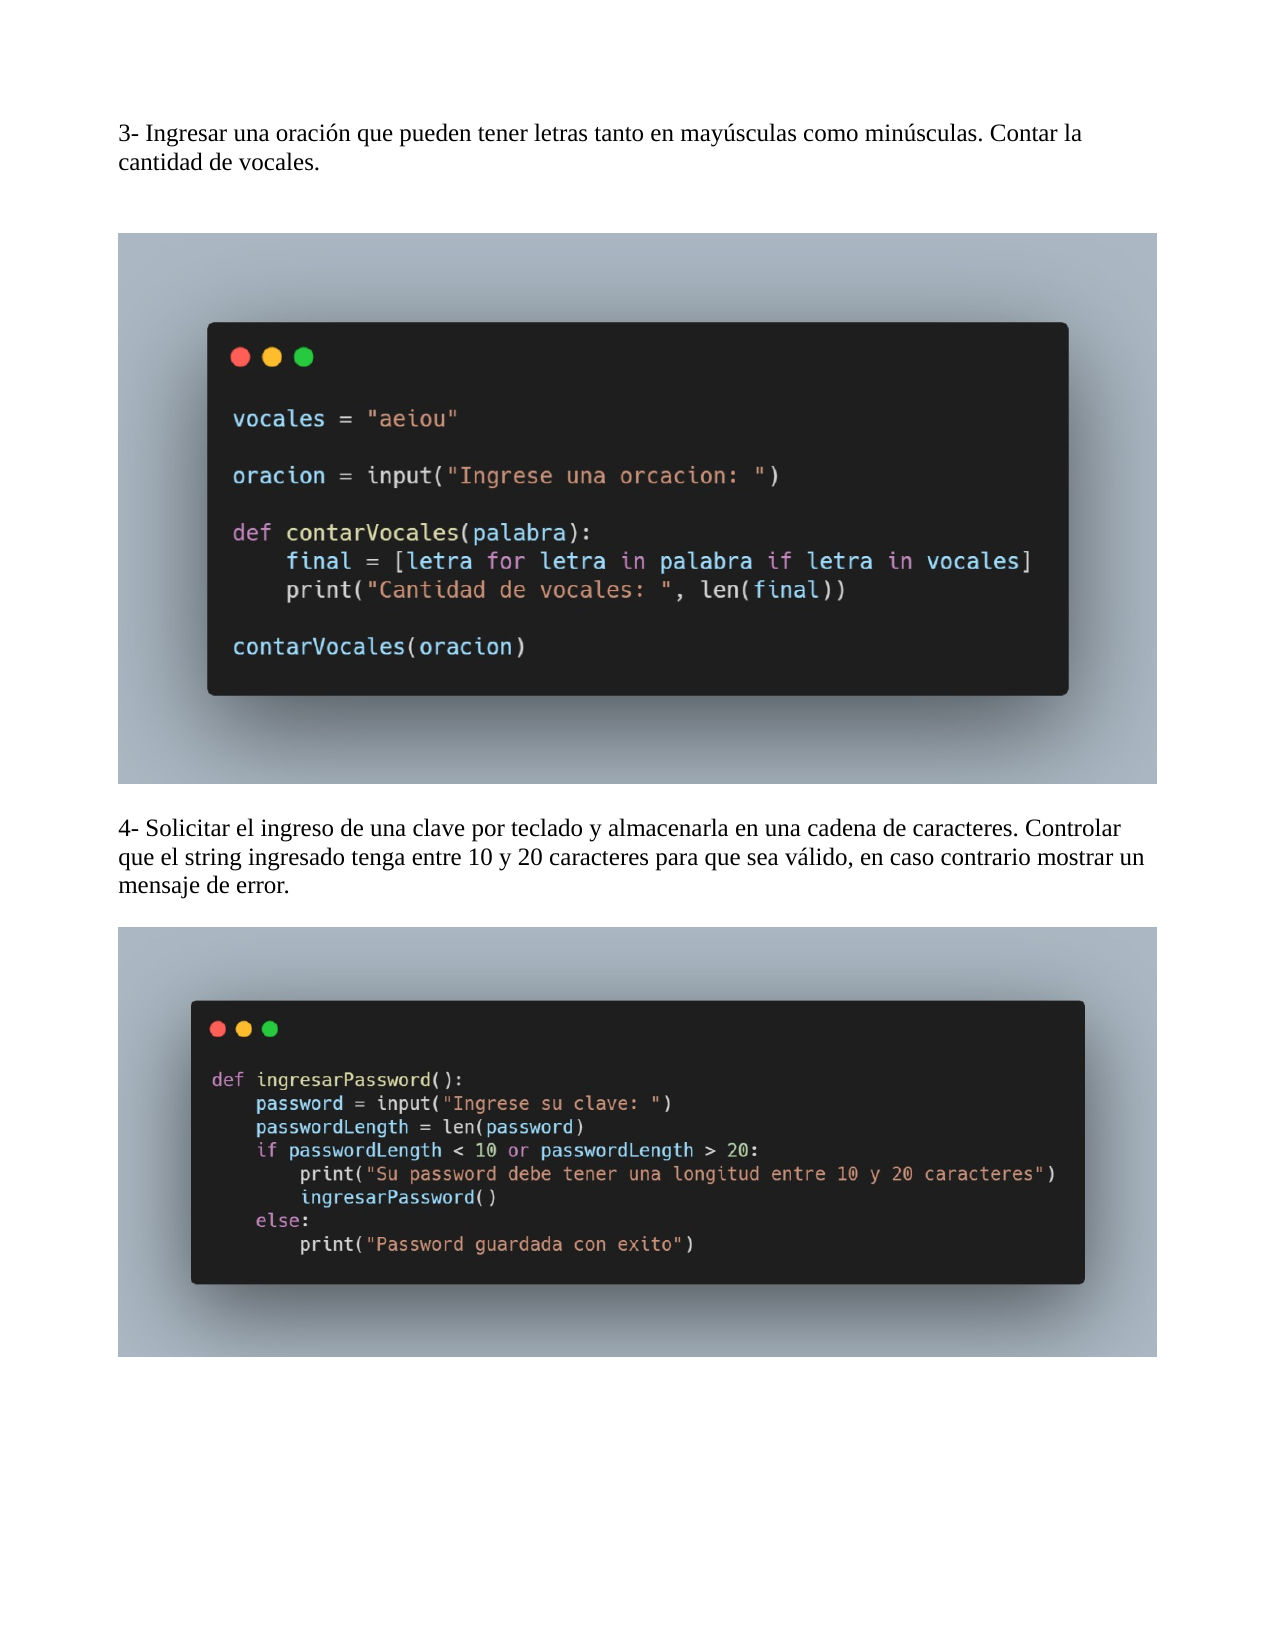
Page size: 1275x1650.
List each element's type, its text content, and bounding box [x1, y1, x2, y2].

text 4- Solicitar el ingreso de una clave por teclado y almacenarla en una cadena de caracteres. Controlar que el string ingresado tenga entre 10 y 20 caracteres para que sea válido, en caso contrario mostrar un mensaje de error. [118, 813, 1157, 899]
picture [118, 233, 1157, 784]
picture [118, 927, 1157, 1357]
text 3- Ingresar una oración que pueden tener letras tanto en mayúsculas como minúsculas. Contar la cantidad de vocales. [118, 118, 1157, 176]
